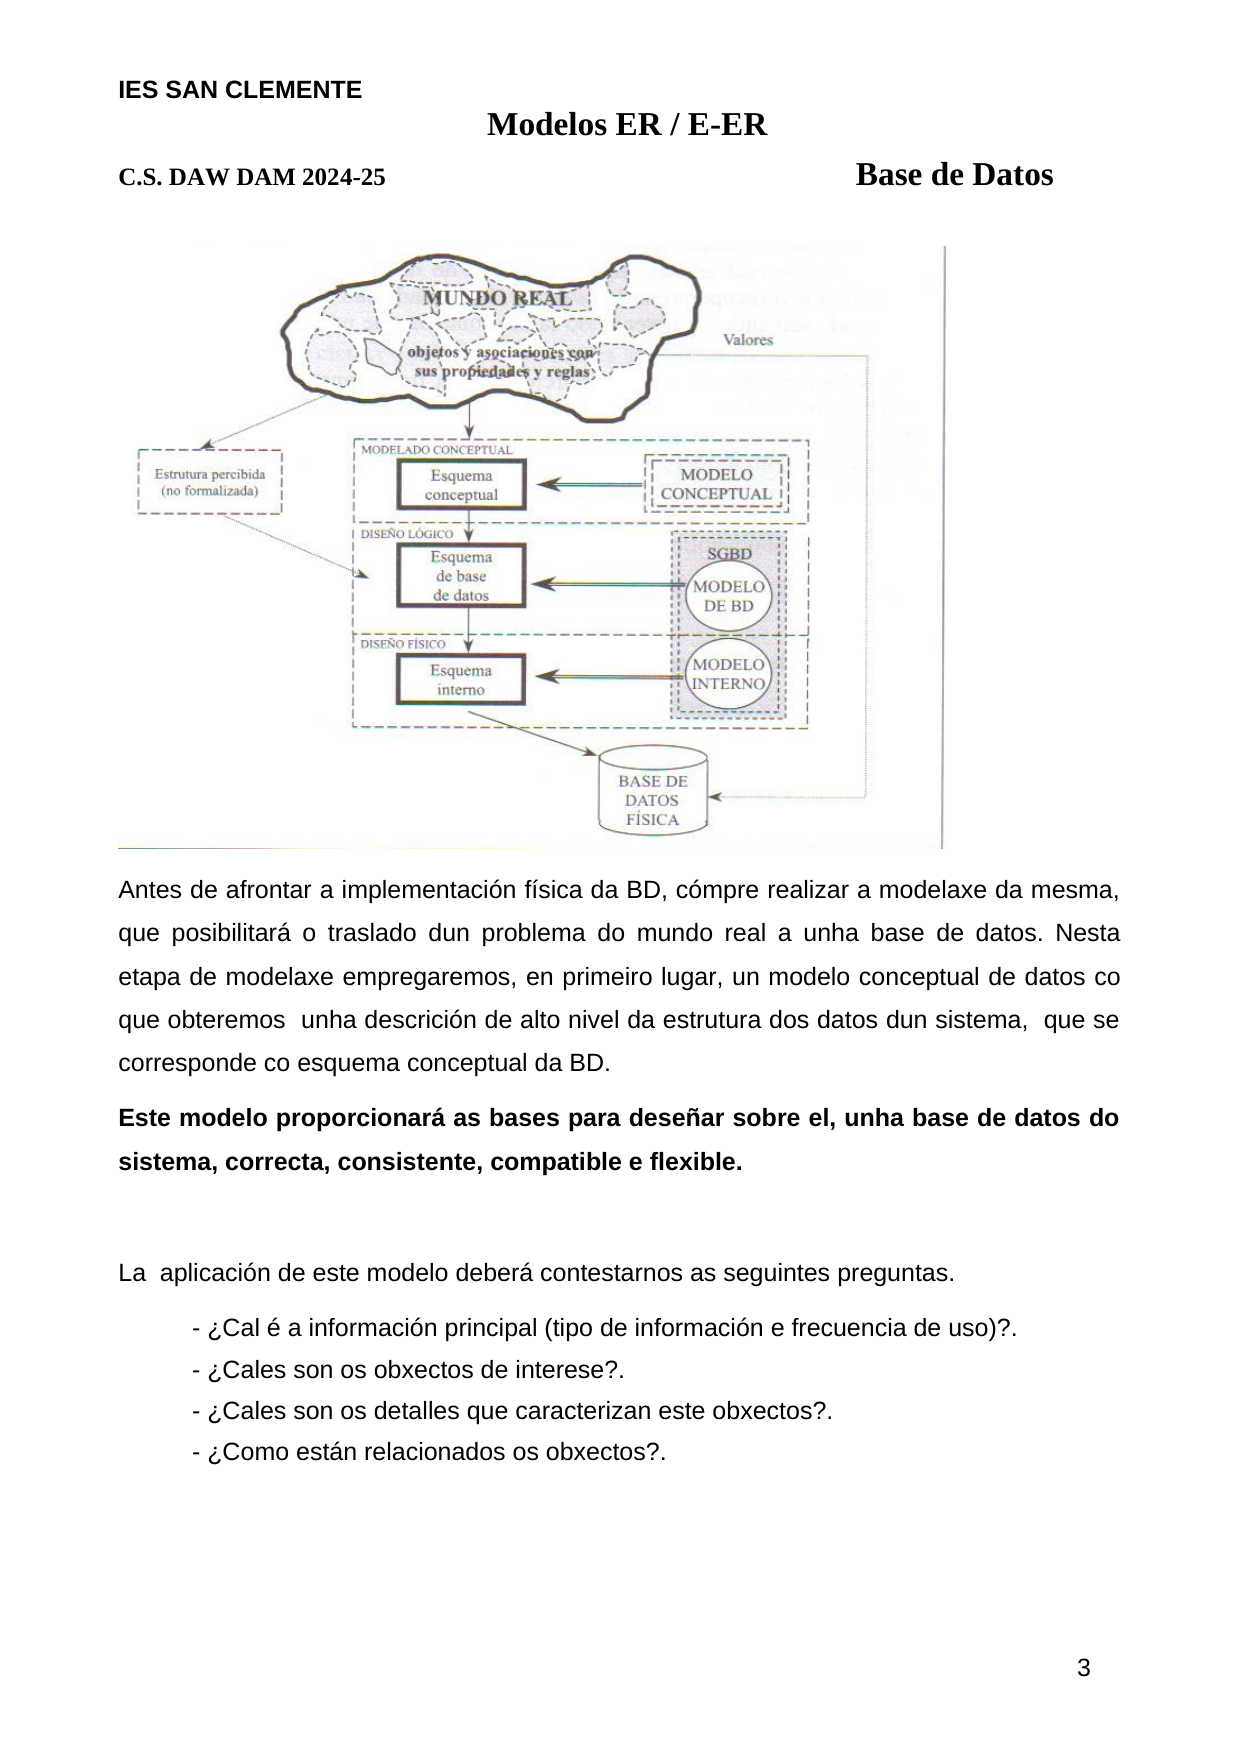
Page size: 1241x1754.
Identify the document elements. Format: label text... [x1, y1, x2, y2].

picture [118, 246, 947, 337]
text Antes de afrontar a implementación física da BD, cómpre realizar a modelaxe da mesma, que posibilitará o traslado dun problema do mundo real a unha base de datos. Nesta etapa de modelaxe empregaremos, en primeiro lugar, un modelo conceptual de datos co que obteremos unha descrición de alto nivel da estrutura dos datos dun sistema, que se corresponde co esquema conceptual da BD. [118, 875, 1122, 1077]
text - ¿Cal é a información principal (tipo de información e frecuencia de uso)?. [192, 1313, 1122, 1342]
text - ¿Cales son os detalles que caracterizan este obxectos?. [192, 1396, 1122, 1425]
text Este modelo proporcionará as bases para deseñar sobre el, unha base de datos do sistema, correcta, consistente, compatible e flexible. [118, 1103, 1122, 1175]
text La aplicación de este modelo deberá contestarnos as seguintes preguntas. [118, 1258, 1122, 1287]
text - ¿Cales son os obxectos de interese?. [192, 1355, 1122, 1383]
text - ¿Como están relacionados os obxectos?. [192, 1437, 1122, 1466]
